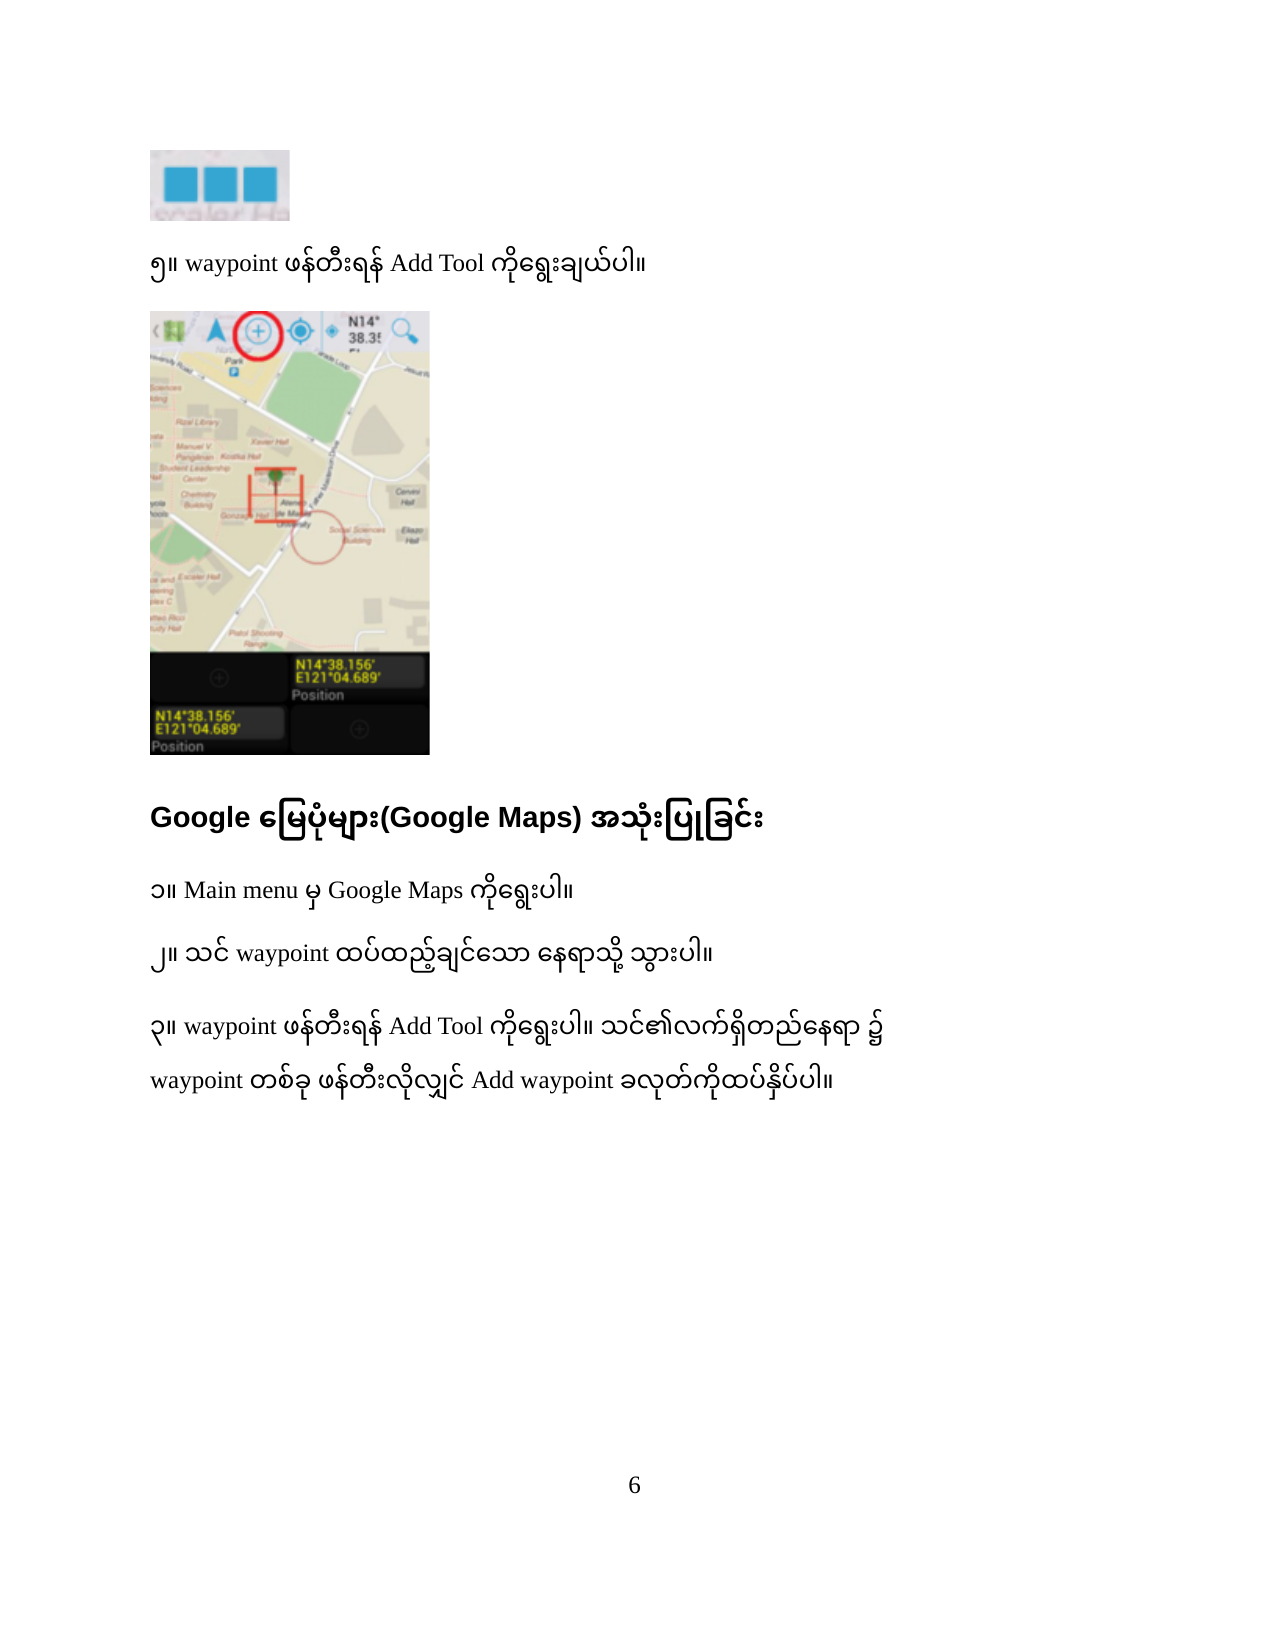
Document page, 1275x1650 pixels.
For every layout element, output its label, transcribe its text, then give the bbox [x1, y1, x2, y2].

text ၃။ waypoint ဖန်တီးရန် Add Tool ကိုရွေးပါ။ သင်၏လက်ရှိတည်နေရာ ၌ waypoint တစ်ခု ဖန်တီးလိုလျှင် Add waypoint ခလုတ်ကိုထပ်နှိပ်ပါ။ [150, 1001, 1125, 1110]
text ၅။ waypoint ဖန်တီးရန် Add Tool ကိုရွေးချယ်ပါ။ [150, 239, 1125, 293]
picture [150, 311, 430, 755]
text ၁။ Main menu မှ Google Maps ကိုရွေးပါ။ [150, 865, 1125, 920]
text ၂။ သင် waypoint ထပ်ထည့်ချင်သော နေရာသို့ သွားပါ။ [150, 929, 1125, 983]
subtitle Google မြေပုံများ(Google Maps) အသုံးပြုခြင်း [150, 789, 1125, 853]
picture [150, 150, 290, 221]
